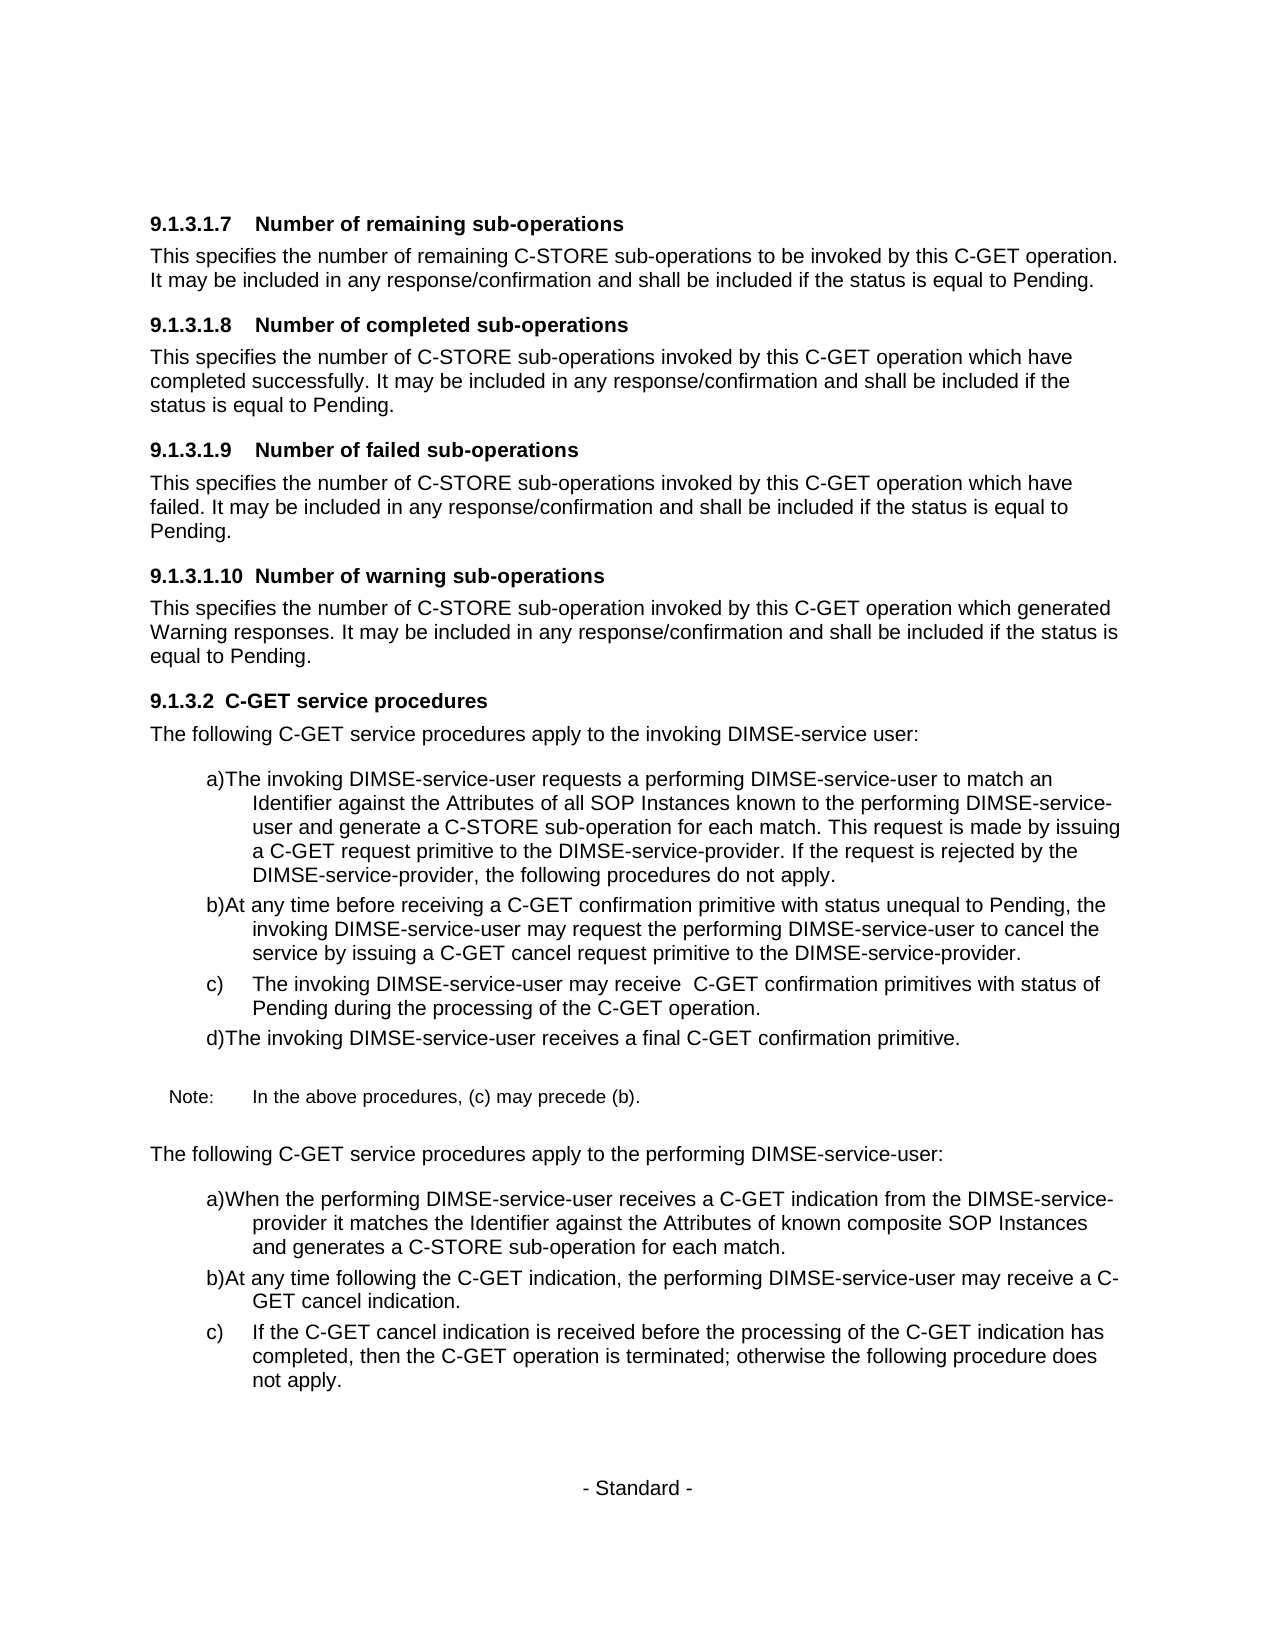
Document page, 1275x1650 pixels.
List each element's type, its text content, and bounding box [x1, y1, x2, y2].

text This specifies the number of C-STORE sub-operations invoked by this C-GET operation which have completed successfully. It may be included in any response/confirmation and shall be included if the status is equal to Pending. [150, 345, 1125, 417]
text The following C-GET service procedures apply to the invoking DIMSE-service user: [150, 722, 1125, 746]
text a) When the performing DIMSE-service-user receives a C-GET indication from the DIMSE-service-provider it matches the Identifier against the Attributes of known composite SOP Instances and generates a C-STORE sub-operation for each match. [206, 1187, 1125, 1259]
subtitle 9.1.3.1.10 Number of warning sub-operations [150, 564, 1125, 588]
text This specifies the number of C-STORE sub-operations invoked by this C-GET operation which have failed. It may be included in any response/confirmation and shall be included if the status is equal to Pending. [150, 471, 1125, 543]
text This specifies the number of C-STORE sub-operation invoked by this C-GET operation which generated Warning responses. It may be included in any response/confirmation and shall be included if the status is equal to Pending. [150, 596, 1125, 668]
subtitle 9.1.3.1.9 Number of failed sub-operations [150, 438, 1125, 462]
text Note In the above procedures, (c) may precede (b). [169, 1086, 1125, 1108]
text d) The invoking DIMSE-service-user receives a final C-GET confirmation primitive. [206, 1026, 1125, 1050]
text This specifies the number of remaining C-STORE sub-operations to be invoked by this C-GET operation. It may be included in any response/confirmation and shall be included if the status is equal to Pending. [150, 244, 1125, 292]
text b) At any time following the C-GET indication, the performing DIMSE-service-user may receive a C-GET cancel indication. [206, 1265, 1125, 1313]
text The following C-GET service procedures apply to the performing DIMSE-service-user: [150, 1142, 1125, 1166]
text b) At any time before receiving a C-GET confirmation primitive with status unequal to Pending, the invoking DIMSE-service-user may request the performing DIMSE-service-user to cancel the service by issuing a C-GET cancel request primitive to the DIMSE-service-provider. [206, 893, 1125, 965]
text a) The invoking DIMSE-service-user requests a performing DIMSE-service-user to match an Identifier against the Attributes of all SOP Instances known to the performing DIMSE-service-user and generate a C-STORE sub-operation for each match. This request is made by issuing a C-GET request primitive to the DIMSE-service-provider. If the request is rejected by the DIMSE-service-provider, the following procedures do not apply. [206, 766, 1125, 887]
subtitle 9.1.3.2 C-GET service procedures [150, 689, 1125, 713]
subtitle 9.1.3.1.7 Number of remaining sub-operations [150, 212, 1125, 236]
subtitle 9.1.3.1.8 Number of completed sub-operations [150, 313, 1125, 337]
text c) The invoking DIMSE-service-user may receive C-GET confirmation primitives with status of Pending during the processing of the C-GET operation. [206, 971, 1125, 1019]
text c) If the C-GET cancel indication is received before the processing of the C-GET indication has completed, then the C-GET operation is terminated; otherwise the following procedure does not apply. [206, 1320, 1125, 1392]
